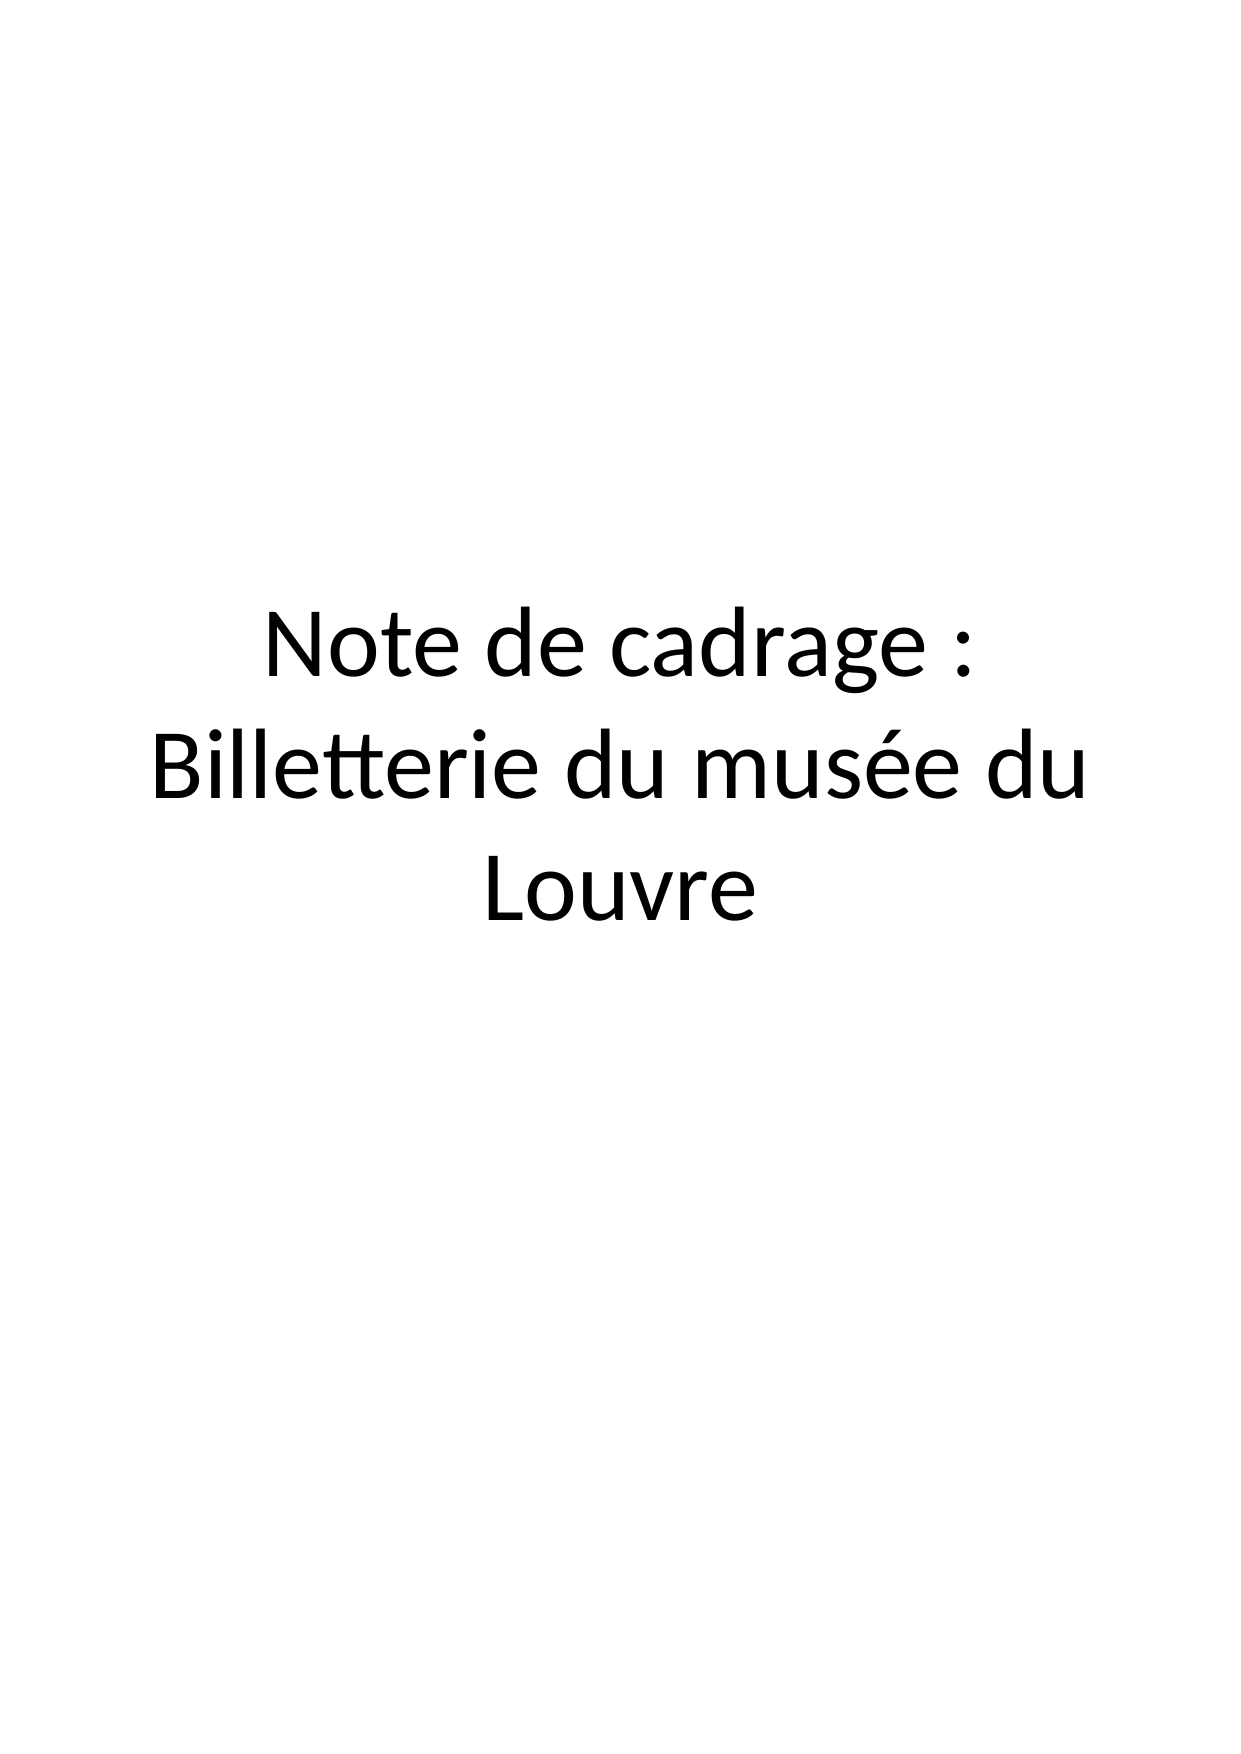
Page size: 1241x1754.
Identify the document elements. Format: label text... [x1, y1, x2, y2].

title Note de cadrage : Billetterie du musée du Louvre [91, 579, 1149, 946]
